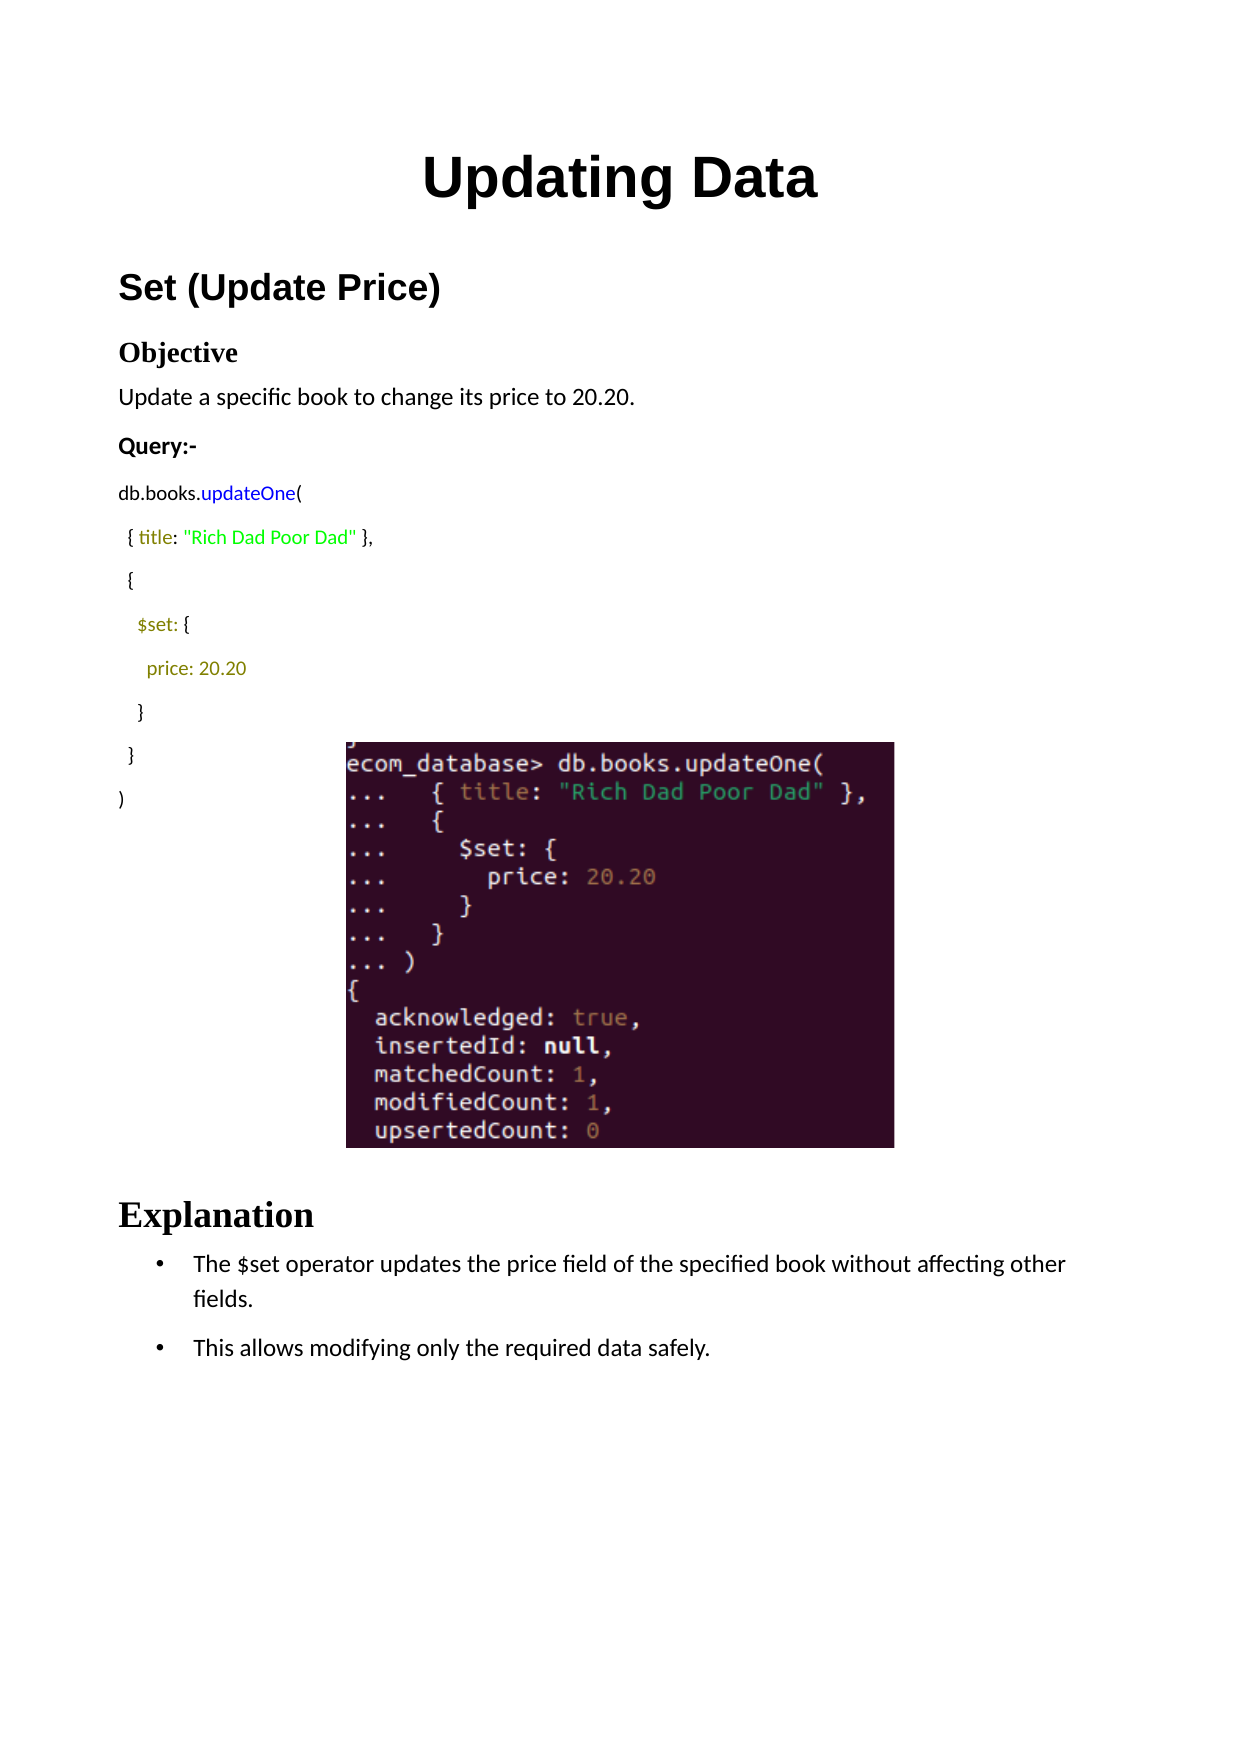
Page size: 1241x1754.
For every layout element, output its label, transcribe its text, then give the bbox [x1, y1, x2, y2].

text } [118, 699, 1122, 724]
text Query:- [118, 431, 1122, 461]
text ) [118, 786, 346, 812]
list The $set operator updates the price field of the specified book without affecting other fields. [156, 1248, 1122, 1313]
text [895, 743, 1122, 768]
list This allows modifying only the required data safely. [156, 1332, 1122, 1363]
subtitle Set (Update Price) [118, 265, 1122, 308]
text Update a specific book to change its price to 20.20. [118, 381, 1122, 411]
text } [118, 743, 346, 768]
text { [118, 568, 1122, 593]
text [895, 786, 1122, 812]
text price: 20.20 [118, 655, 1122, 681]
text { title: "Rich Dad Poor Dad" }, [118, 524, 1122, 549]
picture [346, 742, 895, 1148]
text db.books.updateOne( [118, 480, 1122, 506]
subtitle Objective [118, 335, 1122, 368]
text $set: { [118, 611, 1122, 637]
subtitle Explanation [118, 1192, 1122, 1235]
